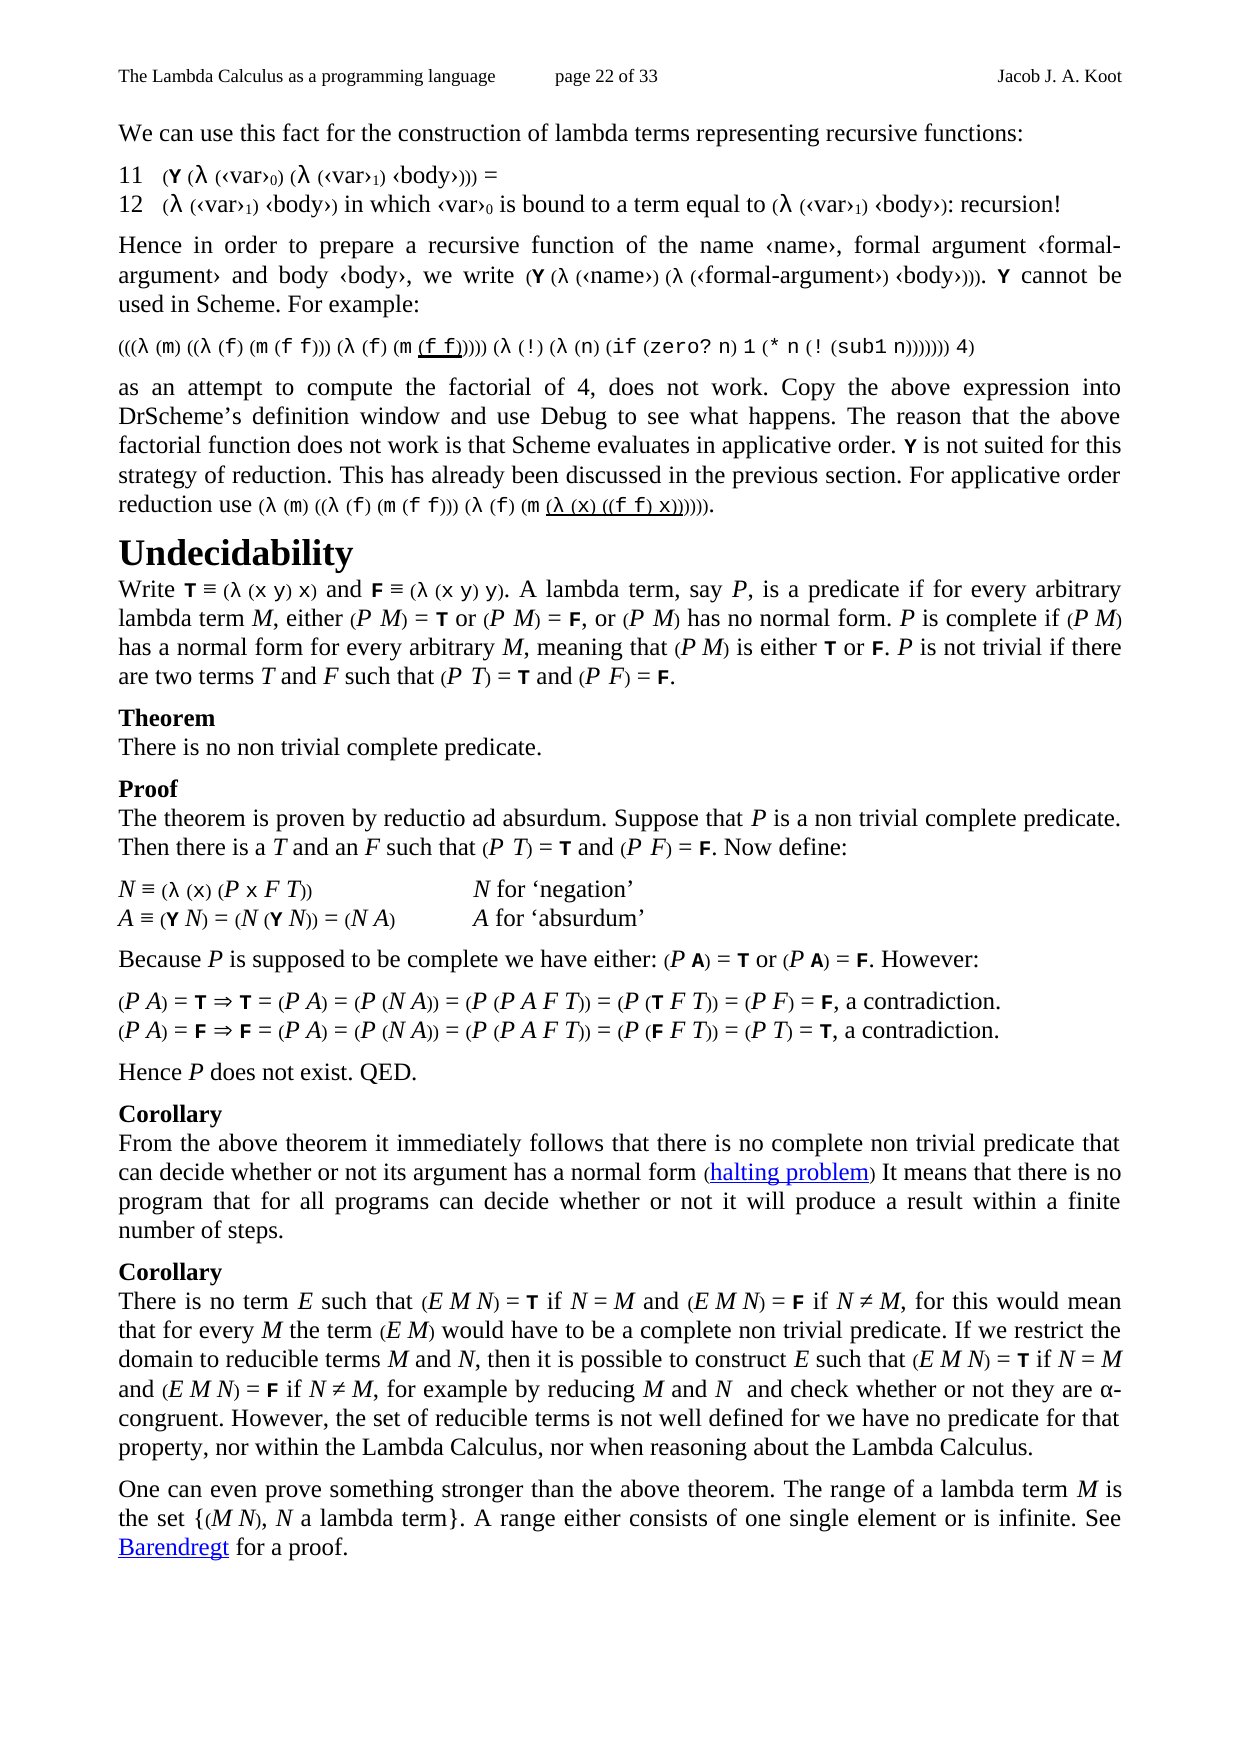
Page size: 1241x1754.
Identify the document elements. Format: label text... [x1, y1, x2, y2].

text as an attempt to compute the factorial of 4, does not work. Copy the above expression into DrScheme’s definition window and use Debug to see what happens. The reason that the above factorial function does not work is that Scheme evaluates in applicative order. Y is not suited for this strategy of reduction. This has already been discussed in the previous section. For applicative order reduction use (λ (m) ((λ (f) (m (f f))) (λ (f) (m (λ (x) ((f f) x)))))). [118, 372, 1122, 518]
text 12 (λ (‹var›1) ‹body›) in which ‹var›0 is bound to a term equal to (λ (‹var›1) ‹body›): recursion! [118, 189, 1122, 218]
text N ≡ (λ (x) (P x F T)) N for ‘negation’ [118, 874, 1122, 903]
subtitle Corollary [118, 1257, 1122, 1286]
subtitle Corollary [118, 1099, 1122, 1128]
text One can even prove something stronger than the above theorem. The range of a lambda term M is the set {(M N), N a lambda term}. A range either consists of one single element or is infinite. See Barendregt for a proof. [118, 1474, 1122, 1561]
text There is no term E such that (E M N) = T if N = M and (E M N) = F if N ≠ M, for this would mean that for every M the term (E M) would have to be a complete non trivial predicate. If we restrict the domain to reducible terms M and N, then it is possible to construct E such that (E M N) = T if N = M and (E M N) = F if N ≠ M, for example by reducing M and N and check whether or not they are α-congruent. However, the set of reducible terms is not well defined for we have no predicate for that property, nor within the Lambda Calculus, nor when reasoning about the Lambda Calculus. [118, 1286, 1122, 1461]
text 11 (Y (λ (‹var›0) (λ (‹var›1) ‹body›))) = [118, 160, 1122, 189]
text (P A) = T  T = (P A) = (P (N A)) = (P (P A F T)) = (P (T F T)) = (P F) = F, a contradiction. [118, 986, 1122, 1015]
text A ≡ (Y N) = (N (Y N)) = (N A) A for ‘absurdum’ [118, 903, 1122, 932]
text Write T ≡ (λ (x y) x) and F ≡ (λ (x y) y). A lambda term, say P, is a predicate if for every arbitrary lambda term M, either (P M) = T or (P M) = F, or (P M) has no normal form. P is complete if (P M) has a normal form for every arbitrary M, meaning that (P M) is either T or F. P is not trivial if there are two terms T and F such that (P T) = T and (P F) = F. [118, 574, 1122, 690]
text There is no non trivial complete predicate. [118, 732, 1122, 761]
subtitle Undecidability [118, 531, 1122, 574]
text Hence P does not exist. QED. [118, 1057, 1122, 1086]
text Because P is supposed to be complete we have either: (P A) = T or (P A) = F. However: [118, 944, 1122, 974]
text (((λ (m) ((λ (f) (m (f f))) (λ (f) (m (f f))))) (λ (!) (λ (n) (if (zero? n) 1 (* n (! (sub1 n))))))) 4) [118, 331, 1122, 360]
text Hence in order to prepare a recursive function of the name ‹name›, formal argument ‹formal-argument› and body ‹body›, we write (Y (λ (‹name›) (λ (‹formal-argument›) ‹body›))). Y cannot be used in Scheme. For example: [118, 231, 1122, 318]
text We can use this fact for the construction of lambda terms representing recursive functions: [118, 118, 1122, 147]
subtitle Proof [118, 774, 1122, 803]
subtitle Theorem [118, 703, 1122, 732]
text (P A) = F  F = (P A) = (P (N A)) = (P (P A F T)) = (P (F F T)) = (P T) = T, a contradiction. [118, 1015, 1122, 1044]
text From the above theorem it immediately follows that there is no complete non trivial predicate that can decide whether or not its argument has a normal form (halting problem) It means that there is no program that for all programs can decide whether or not it will produce a result within a finite number of steps. [118, 1128, 1122, 1244]
text The theorem is proven by reductio ad absurdum. Suppose that P is a non trivial complete predicate. Then there is a T and an F such that (P T) = T and (P F) = F. Now define: [118, 803, 1122, 861]
